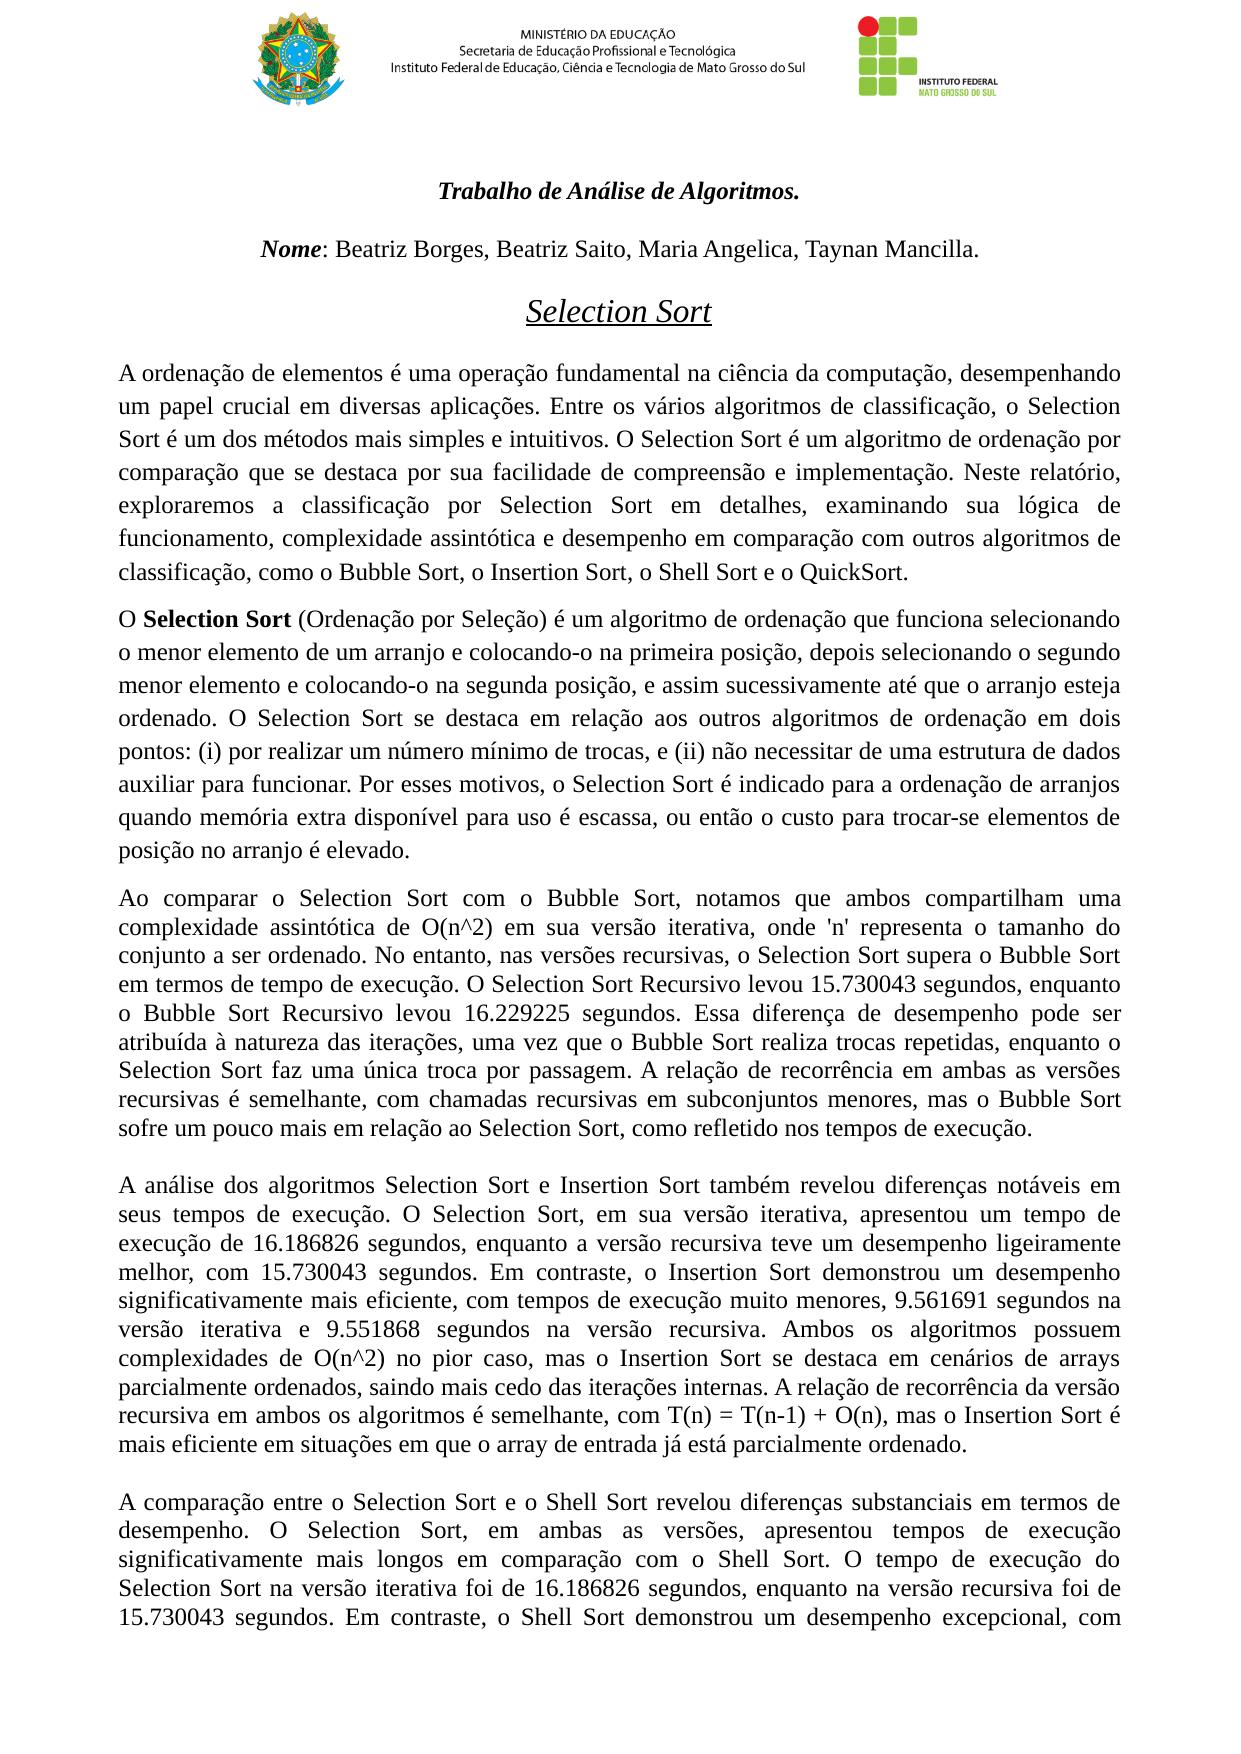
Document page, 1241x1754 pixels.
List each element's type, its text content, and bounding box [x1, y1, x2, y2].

text Nome: Beatriz Borges, Beatriz Saito, Maria Angelica, Taynan Mancilla. [118, 234, 1122, 263]
text A ordenação de elementos é uma operação fundamental na ciência da computação, desempenhando um papel crucial em diversas aplicações. Entre os vários algoritmos de classificação, o Selection Sort é um dos métodos mais simples e intuitivos. O Selection Sort é um algoritmo de ordenação por comparação que se destaca por sua facilidade de compreensão e implementação. Neste relatório, exploraremos a classificação por Selection Sort em detalhes, examinando sua lógica de funcionamento, complexidade assintótica e desempenho em comparação com outros algoritmos de classificação, como o Bubble Sort, o Insertion Sort, o Shell Sort e o QuickSort. [118, 358, 1122, 585]
text O Selection Sort (Ordenação por Seleção) é um algoritmo de ordenação que funciona selecionando o menor elemento de um arranjo e colocando-o na primeira posição, depois selecionando o segundo menor elemento e colocando-o na segunda posição, e assim sucessivamente até que o arranjo esteja ordenado. O Selection Sort se destaca em relação aos outros algoritmos de ordenação em dois pontos: (i) por realizar um número mínimo de trocas, e (ii) não necessitar de uma estrutura de dados auxiliar para funcionar. Por esses motivos, o Selection Sort é indicado para a ordenação de arranjos quando memória extra disponível para uso é escassa, ou então o custo para trocar-se elementos de posição no arranjo é elevado. [118, 604, 1122, 864]
text A análise dos algoritmos Selection Sort e Insertion Sort também revelou diferenças notáveis em seus tempos de execução. O Selection Sort, em sua versão iterativa, apresentou um tempo de execução de 16.186826 segundos, enquanto a versão recursiva teve um desempenho ligeiramente melhor, com 15.730043 segundos. Em contraste, o Insertion Sort demonstrou um desempenho significativamente mais eficiente, com tempos de execução muito menores, 9.561691 segundos na versão iterativa e 9.551868 segundos na versão recursiva. Ambos os algoritmos possuem complexidades de O(n^2) no pior caso, mas o Insertion Sort se destaca em cenários de arrays parcialmente ordenados, saindo mais cedo das iterações internas. A relação de recorrência da versão recursiva em ambos os algoritmos é semelhante, com T(n) = T(n-1) + O(n), mas o Insertion Sort é mais eficiente em situações em que o array de entrada já está parcialmente ordenado. [118, 1170, 1122, 1458]
text Trabalho de Análise de Algoritmos. [118, 176, 1122, 205]
text A comparação entre o Selection Sort e o Shell Sort revelou diferenças substanciais em termos de desempenho. O Selection Sort, em ambas as versões, apresentou tempos de execução significativamente mais longos em comparação com o Shell Sort. O tempo de execução do Selection Sort na versão iterativa foi de 16.186826 segundos, enquanto na versão recursiva foi de 15.730043 segundos. Em contraste, o Shell Sort demonstrou um desempenho excepcional, com [118, 1487, 1122, 1630]
picture [234, 0, 1006, 110]
text Ao comparar o Selection Sort com o Bubble Sort, notamos que ambos compartilham uma complexidade assintótica de O(n^2) em sua versão iterativa, onde 'n' representa o tamanho do conjunto a ser ordenado. No entanto, nas versões recursivas, o Selection Sort supera o Bubble Sort em termos de tempo de execução. O Selection Sort Recursivo levou 15.730043 segundos, enquanto o Bubble Sort Recursivo levou 16.229225 segundos. Essa diferença de desempenho pode ser atribuída à natureza das iterações, uma vez que o Bubble Sort realiza trocas repetidas, enquanto o Selection Sort faz uma única troca por passagem. A relação de recorrência em ambas as versões recursivas é semelhante, com chamadas recursivas em subconjuntos menores, mas o Bubble Sort sofre um pouco mais em relação ao Selection Sort, como refletido nos tempos de execução. [118, 883, 1122, 1142]
text Selection Sort [118, 291, 1122, 330]
